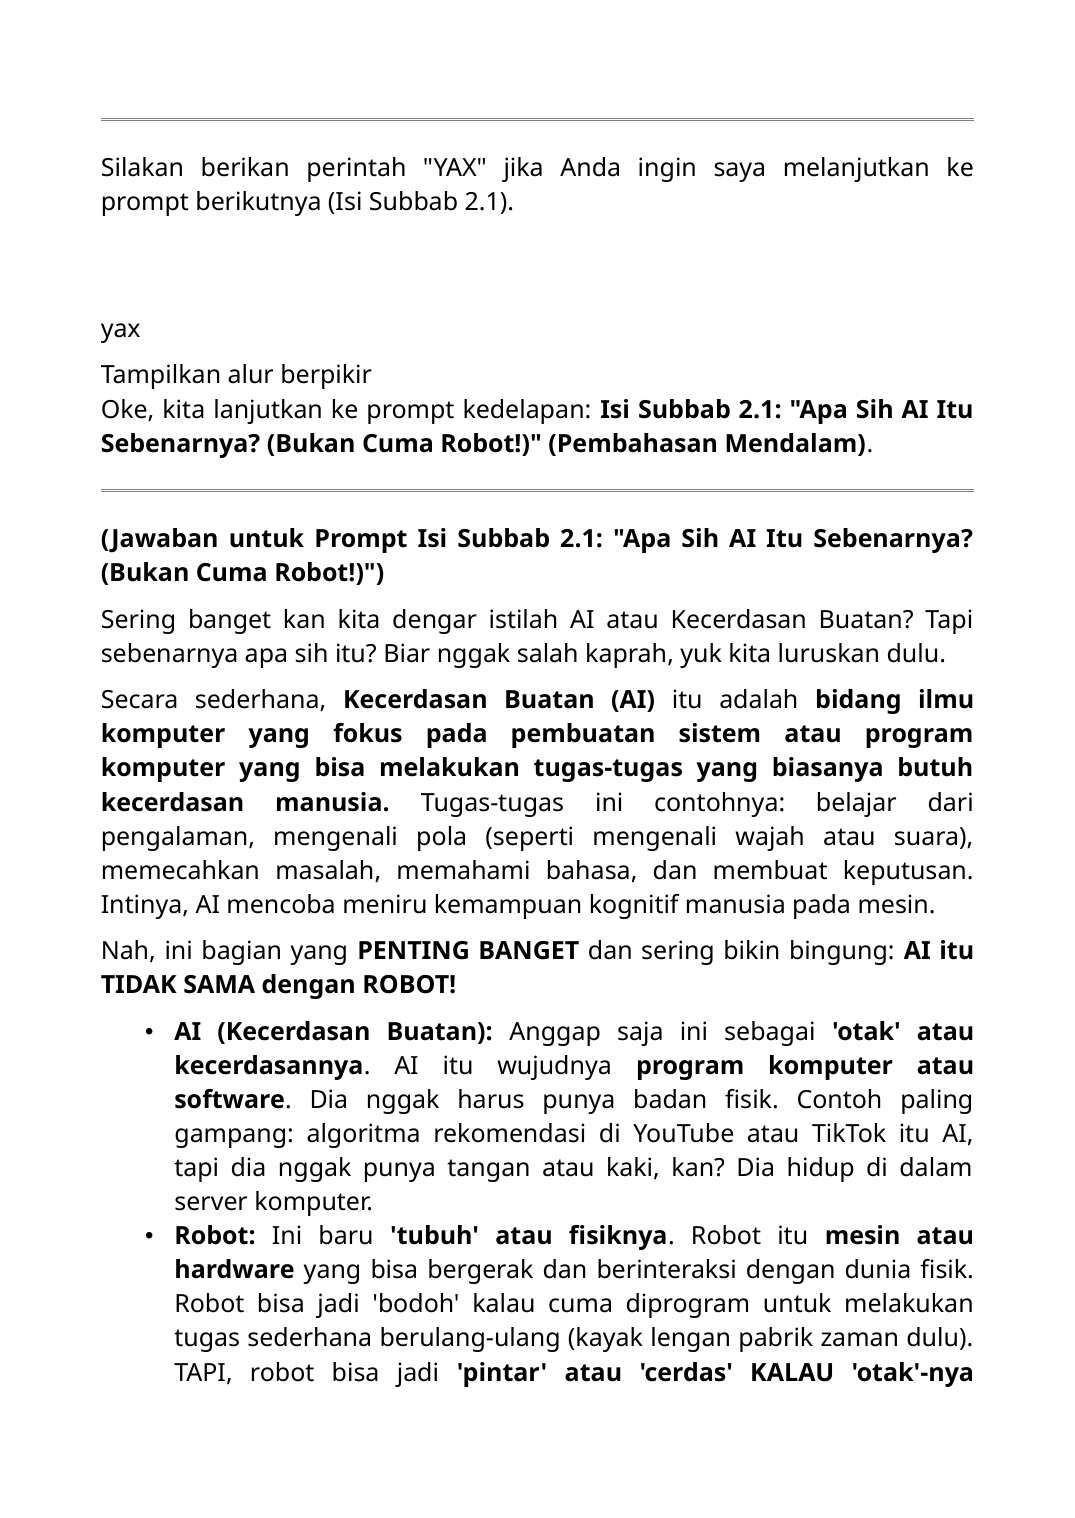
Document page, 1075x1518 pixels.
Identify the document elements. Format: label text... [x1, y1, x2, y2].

text Nah, ini bagian yang PENTING BANGET dan sering bikin bingung: AI itu TIDAK SAMA dengan ROBOT! [101, 933, 974, 1001]
text Sering banget kan kita dengar istilah AI atau Kecerdasan Buatan? Tapi sebenarnya apa sih itu? Biar nggak salah kaprah, yuk kita luruskan dulu. [101, 601, 974, 669]
text Secara sederhana, Kecerdasan Buatan (AI) itu adalah bidang ilmu komputer yang fokus pada pembuatan sistem atau program komputer yang bisa melakukan tugas-tugas yang biasanya butuh kecerdasan manusia. Tugas-tugas ini contohnya: belajar dari pengalaman, mengenali pola (seperti mengenali wajah atau suara), memecahkan masalah, memahami bahasa, dan membuat keputusan. Intinya, AI mencoba meniru kemampuan kognitif manusia pada mesin. [101, 682, 974, 920]
text Silakan berikan perintah "YAX" jika Anda ingin saya melanjutkan ke prompt berikutnya (Isi Subbab 2.1). [101, 149, 974, 217]
text Oke, kita lanjutkan ke prompt kedelapan: Isi Subbab 2.1: "Apa Sih AI Itu Sebenarnya? (Bukan Cuma Robot!)" (Pembahasan Mendalam). [101, 391, 974, 459]
text Tampilkan alur berpikir [101, 357, 974, 391]
list Robot: Ini baru 'tubuh' atau fisiknya. Robot itu mesin atau hardware yang bisa bergerak dan berinteraksi dengan dunia fisik. Robot bisa jadi 'bodoh' kalau cuma diprogram untuk melakukan tugas sederhana berulang-ulang (kayak lengan pabrik zaman dulu). TAPI, robot bisa jadi 'pintar' atau 'cerdas' KALAU 'otak'-nya [145, 1218, 974, 1388]
text yax [101, 311, 974, 345]
text (Jawaban untuk Prompt Isi Subbab 2.1: "Apa Sih AI Itu Sebenarnya? (Bukan Cuma Robot!)") [101, 521, 974, 589]
list AI (Kecerdasan Buatan): Anggap saja ini sebagai 'otak' atau kecerdasannya. AI itu wujudnya program komputer atau software. Dia nggak harus punya badan fisik. Contoh paling gampang: algoritma rekomendasi di YouTube atau TikTok itu AI, tapi dia nggak punya tangan atau kaki, kan? Dia hidup di dalam server komputer. [145, 1013, 974, 1218]
